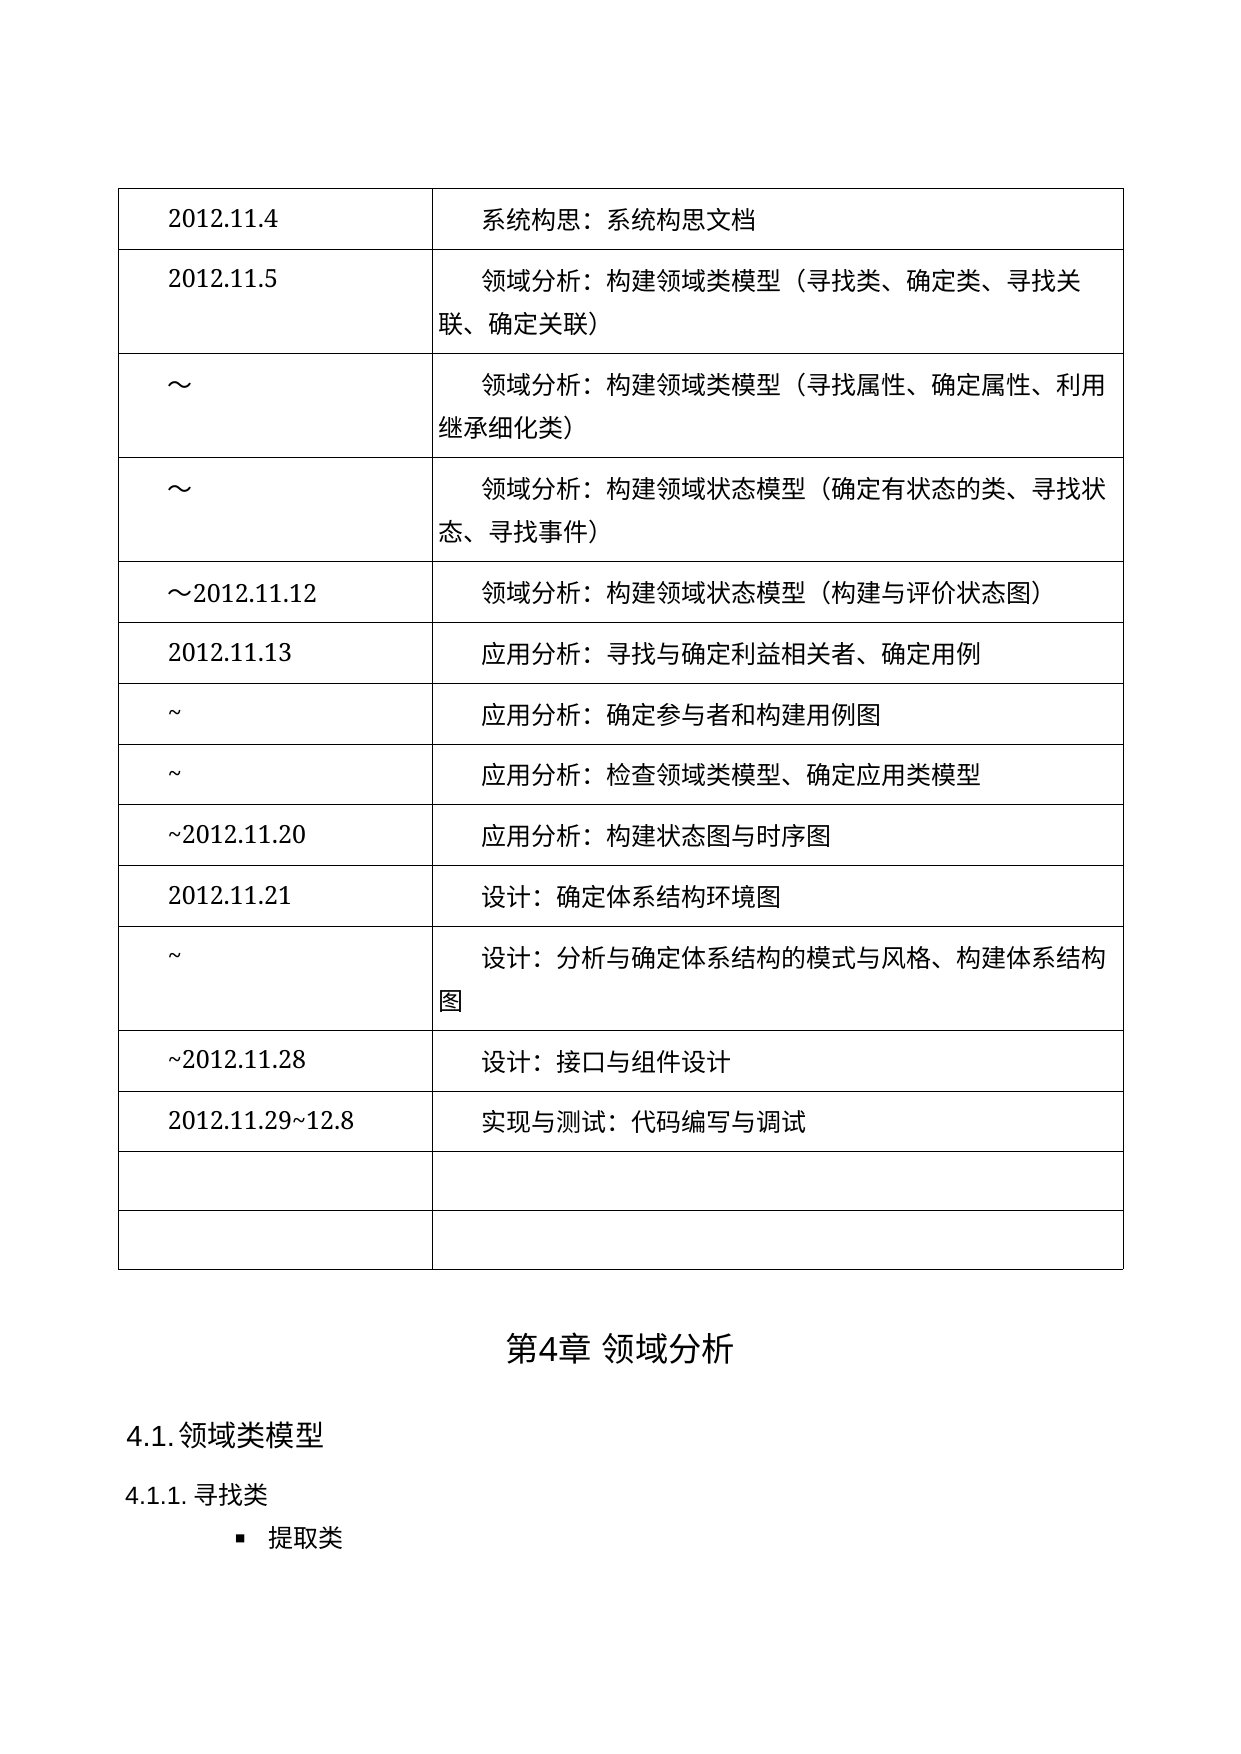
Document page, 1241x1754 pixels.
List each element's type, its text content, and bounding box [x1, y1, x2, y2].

table_cell ~2012.11.28 [119, 1031, 432, 1091]
table_cell ～2012.11.12 [119, 562, 432, 622]
table_cell 领域分析：构建领域类模型（寻找属性、确定属性、利用继承细化类） [433, 354, 1123, 457]
table_cell ~2012.11.20 [119, 805, 432, 865]
table_cell 领域分析：构建领域状态模型（构建与评价状态图） [433, 562, 1123, 622]
table_cell 设计：接口与组件设计 [433, 1031, 1123, 1091]
table_cell 应用分析：构建状态图与时序图 [433, 805, 1123, 865]
table_cell [119, 1152, 432, 1210]
table_cell ~ [119, 684, 432, 743]
table_cell ~ [119, 927, 432, 1030]
table_cell 应用分析：寻找与确定利益相关者、确定用例 [433, 623, 1123, 683]
subtitle 寻找类 [118, 1475, 1122, 1512]
subtitle 领域类模型 [118, 1413, 1122, 1455]
table_cell ～ [119, 354, 432, 457]
table_cell 应用分析：检查领域类模型、确定应用类模型 [433, 745, 1123, 804]
table_cell 实现与测试：代码编写与调试 [433, 1092, 1123, 1151]
table_cell 应用分析：确定参与者和构建用例图 [433, 684, 1123, 743]
table_cell 领域分析：构建领域类模型（寻找类、确定类、寻找关联、确定关联） [433, 250, 1123, 353]
table_cell 领域分析：构建领域状态模型（确定有状态的类、寻找状态、寻找事件） [433, 458, 1123, 561]
table_cell [433, 1211, 1123, 1268]
table_cell [119, 1211, 432, 1268]
list 提取类 [231, 1519, 1122, 1555]
table_cell ~ [119, 745, 432, 804]
table_cell 2012.11.13 [119, 623, 432, 683]
table_cell ～ [119, 458, 432, 561]
table_cell [433, 1152, 1123, 1210]
table_cell 2012.11.29~12.8 [119, 1092, 432, 1151]
subtitle 领域分析 [118, 1322, 1122, 1371]
table_cell 2012.11.5 [119, 250, 432, 353]
table_cell 设计：分析与确定体系结构的模式与风格、构建体系结构图 [433, 927, 1123, 1030]
table_cell 系统构思：系统构思文档 [433, 189, 1123, 249]
table_cell 2012.11.21 [119, 866, 432, 926]
table_cell 设计：确定体系结构环境图 [433, 866, 1123, 926]
table_cell 2012.11.4 [119, 189, 432, 249]
